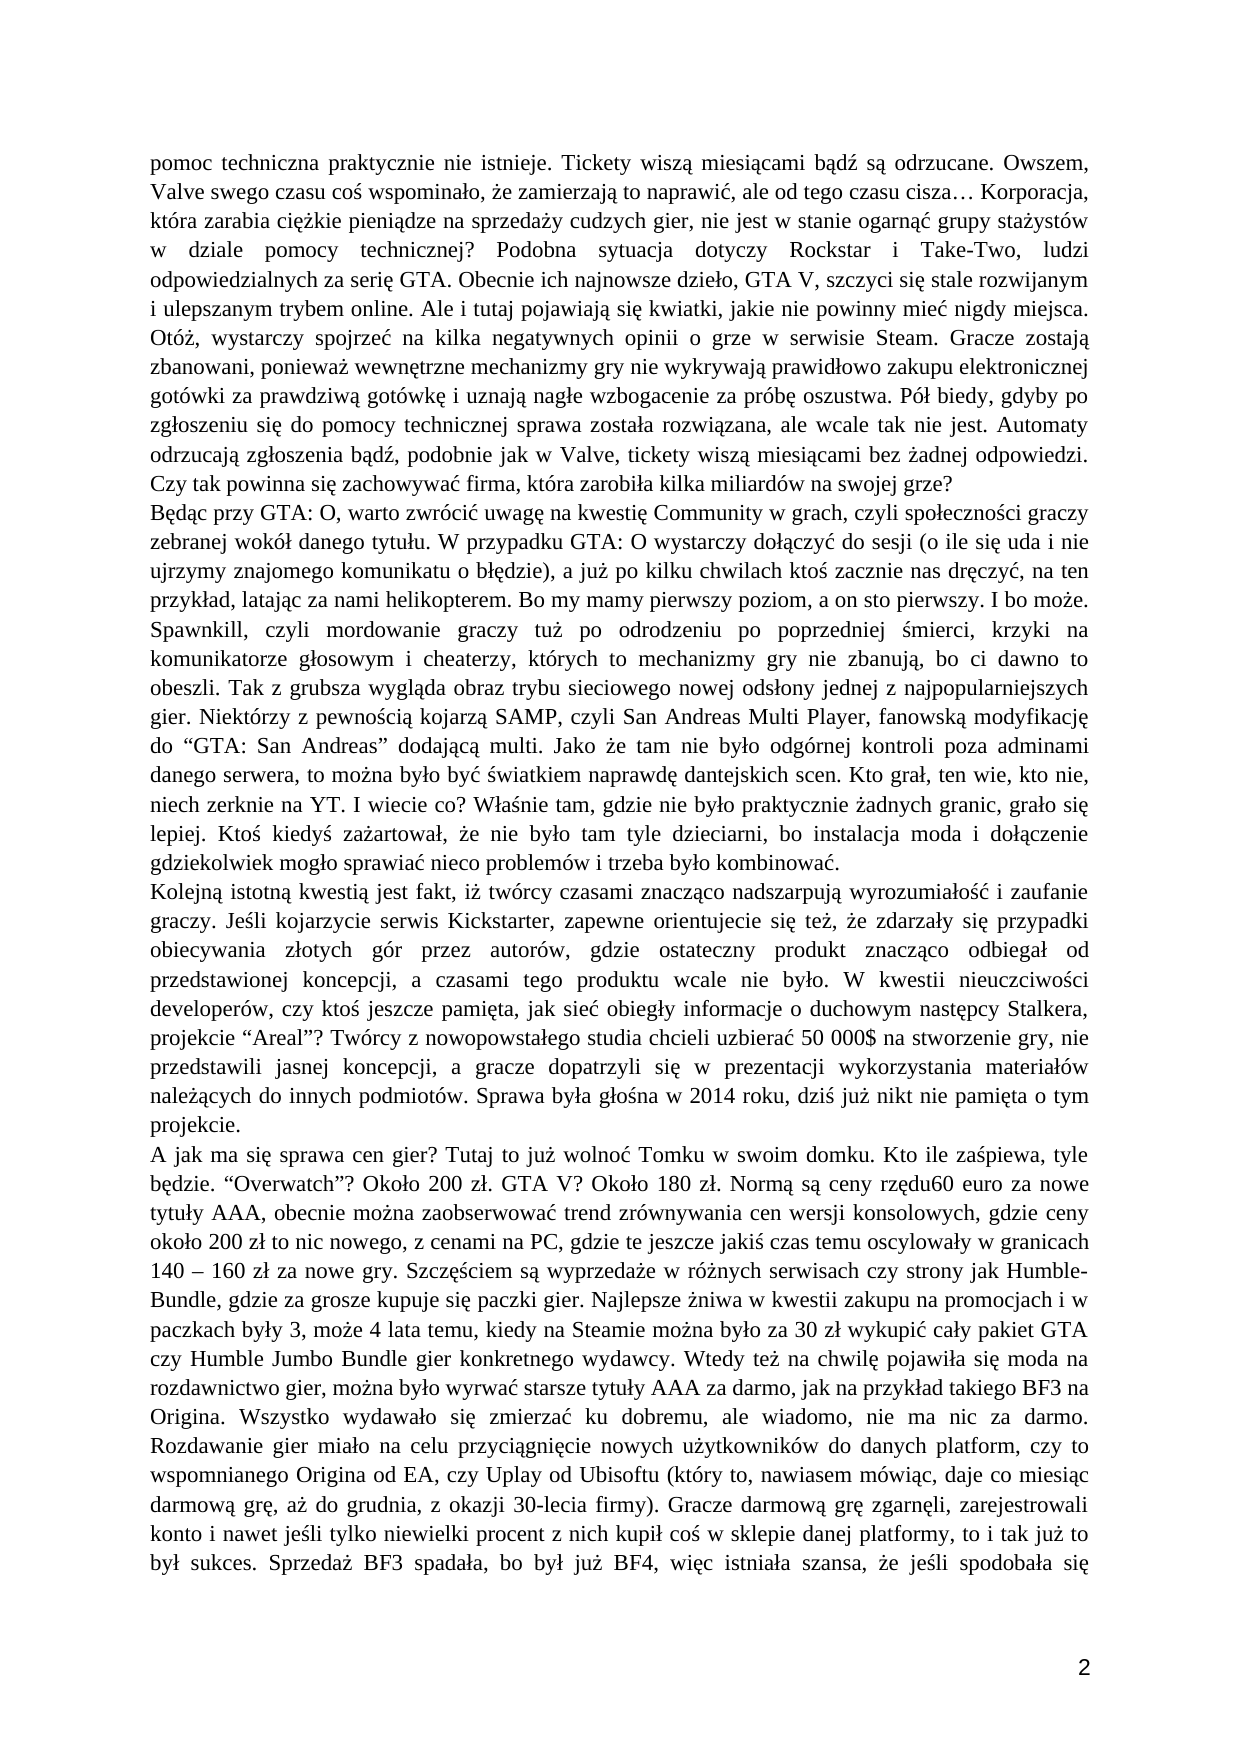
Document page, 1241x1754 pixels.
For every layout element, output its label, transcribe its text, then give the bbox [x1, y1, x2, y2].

text pomoc techniczna praktycznie nie istnieje. Tickety wiszą miesiącami bądź są odrzucane. Owszem, Valve swego czasu coś wspominało, że zamierzają to naprawić, ale od tego czasu cisza… Korporacja, która zarabia ciężkie pieniądze na sprzedaży cudzych gier, nie jest w stanie ogarnąć grupy stażystów w dziale pomocy technicznej? Podobna sytuacja dotyczy Rockstar i Take-Two, ludzi odpowiedzialnych za serię GTA. Obecnie ich najnowsze dzieło, GTA V, szczyci się stale rozwijanym i ulepszanym trybem online. Ale i tutaj pojawiają się kwiatki, jakie nie powinny mieć nigdy miejsca. Otóż, wystarczy spojrzeć na kilka negatywnych opinii o grze w serwisie Steam. Gracze zostają zbanowani, ponieważ wewnętrzne mechanizmy gry nie wykrywają prawidłowo zakupu elektronicznej gotówki za prawdziwą gotówkę i uznają nagłe wzbogacenie za próbę oszustwa. Pół biedy, gdyby po zgłoszeniu się do pomocy technicznej sprawa została rozwiązana, ale wcale tak nie jest. Automaty odrzucają zgłoszenia bądź, podobnie jak w Valve, tickety wiszą miesiącami bez żadnej odpowiedzi. Czy tak powinna się zachowywać firma, która zarobiła kilka miliardów na swojej grze? [150, 150, 1091, 496]
text A jak ma się sprawa cen gier? Tutaj to już wolnoć Tomku w swoim domku. Kto ile zaśpiewa, tyle będzie. “Overwatch”? Około 200 zł. GTA V? Około 180 zł. Normą są ceny rzędu60 euro za nowe tytuły AAA, obecnie można zaobserwować trend zrównywania cen wersji konsolowych, gdzie ceny około 200 zł to nic nowego, z cenami na PC, gdzie te jeszcze jakiś czas temu oscylowały w granicach 140 – 160 zł za nowe gry. Szczęściem są wyprzedaże w różnych serwisach czy strony jak Humble-Bundle, gdzie za grosze kupuje się paczki gier. Najlepsze żniwa w kwestii zakupu na promocjach i w paczkach były 3, może 4 lata temu, kiedy na Steamie można było za 30 zł wykupić cały pakiet GTA czy Humble Jumbo Bundle gier konkretnego wydawcy. Wtedy też na chwilę pojawiła się moda na rozdawnictwo gier, można było wyrwać starsze tytuły AAA za darmo, jak na przykład takiego BF3 na Origina. Wszystko wydawało się zmierzać ku dobremu, ale wiadomo, nie ma nic za darmo. Rozdawanie gier miało na celu przyciągnięcie nowych użytkowników do danych platform, czy to wspomnianego Origina od EA, czy Uplay od Ubisoftu (który to, nawiasem mówiąc, daje co miesiąc darmową grę, aż do grudnia, z okazji 30-lecia firmy). Gracze darmową grę zgarnęli, zarejestrowali konto i nawet jeśli tylko niewielki procent z nich kupił coś w sklepie danej platformy, to i tak już to był sukces. Sprzedaż BF3 spadała, bo był już BF4, więc istniała szansa, że jeśli spodobała się [150, 1142, 1091, 1575]
text Kolejną istotną kwestią jest fakt, iż twórcy czasami znacząco nadszarpują wyrozumiałość i zaufanie graczy. Jeśli kojarzycie serwis Kickstarter, zapewne orientujecie się też, że zdarzały się przypadki obiecywania złotych gór przez autorów, gdzie ostateczny produkt znacząco odbiegał od przedstawionej koncepcji, a czasami tego produktu wcale nie było. W kwestii nieuczciwości developerów, czy ktoś jeszcze pamięta, jak sieć obiegły informacje o duchowym następcy Stalkera, projekcie “Areal”? Twórcy z nowopowstałego studia chcieli uzbierać 50 000$ na stworzenie gry, nie przedstawili jasnej koncepcji, a gracze dopatrzyli się w prezentacji wykorzystania materiałów należących do innych podmiotów. Sprawa była głośna w 2014 roku, dziś już nikt nie pamięta o tym projekcie. [150, 879, 1091, 1138]
text Będąc przy GTA: O, warto zwrócić uwagę na kwestię Community w grach, czyli społeczności graczy zebranej wokół danego tytułu. W przypadku GTA: O wystarczy dołączyć do sesji (o ile się uda i nie ujrzymy znajomego komunikatu o błędzie), a już po kilku chwilach ktoś zacznie nas dręczyć, na ten przykład, latając za nami helikopterem. Bo my mamy pierwszy poziom, a on sto pierwszy. I bo może. Spawnkill, czyli mordowanie graczy tuż po odrodzeniu po poprzedniej śmierci, krzyki na komunikatorze głosowym i cheaterzy, których to mechanizmy gry nie zbanują, bo ci dawno to obeszli. Tak z grubsza wygląda obraz trybu sieciowego nowej odsłony jednej z najpopularniejszych gier. Niektórzy z pewnością kojarzą SAMP, czyli San Andreas Multi Player, fanowską modyfikację do “GTA: San Andreas” dodającą multi. Jako że tam nie było odgórnej kontroli poza adminami danego serwera, to można było być światkiem naprawdę dantejskich scen. Kto grał, ten wie, kto nie, niech zerknie na YT. I wiecie co? Właśnie tam, gdzie nie było praktycznie żadnych granic, grało się lepiej. Ktoś kiedyś zażartował, że nie było tam tyle dzieciarni, bo instalacja moda i dołączenie gdziekolwiek mogło sprawiać nieco problemów i trzeba było kombinować. [150, 500, 1091, 875]
